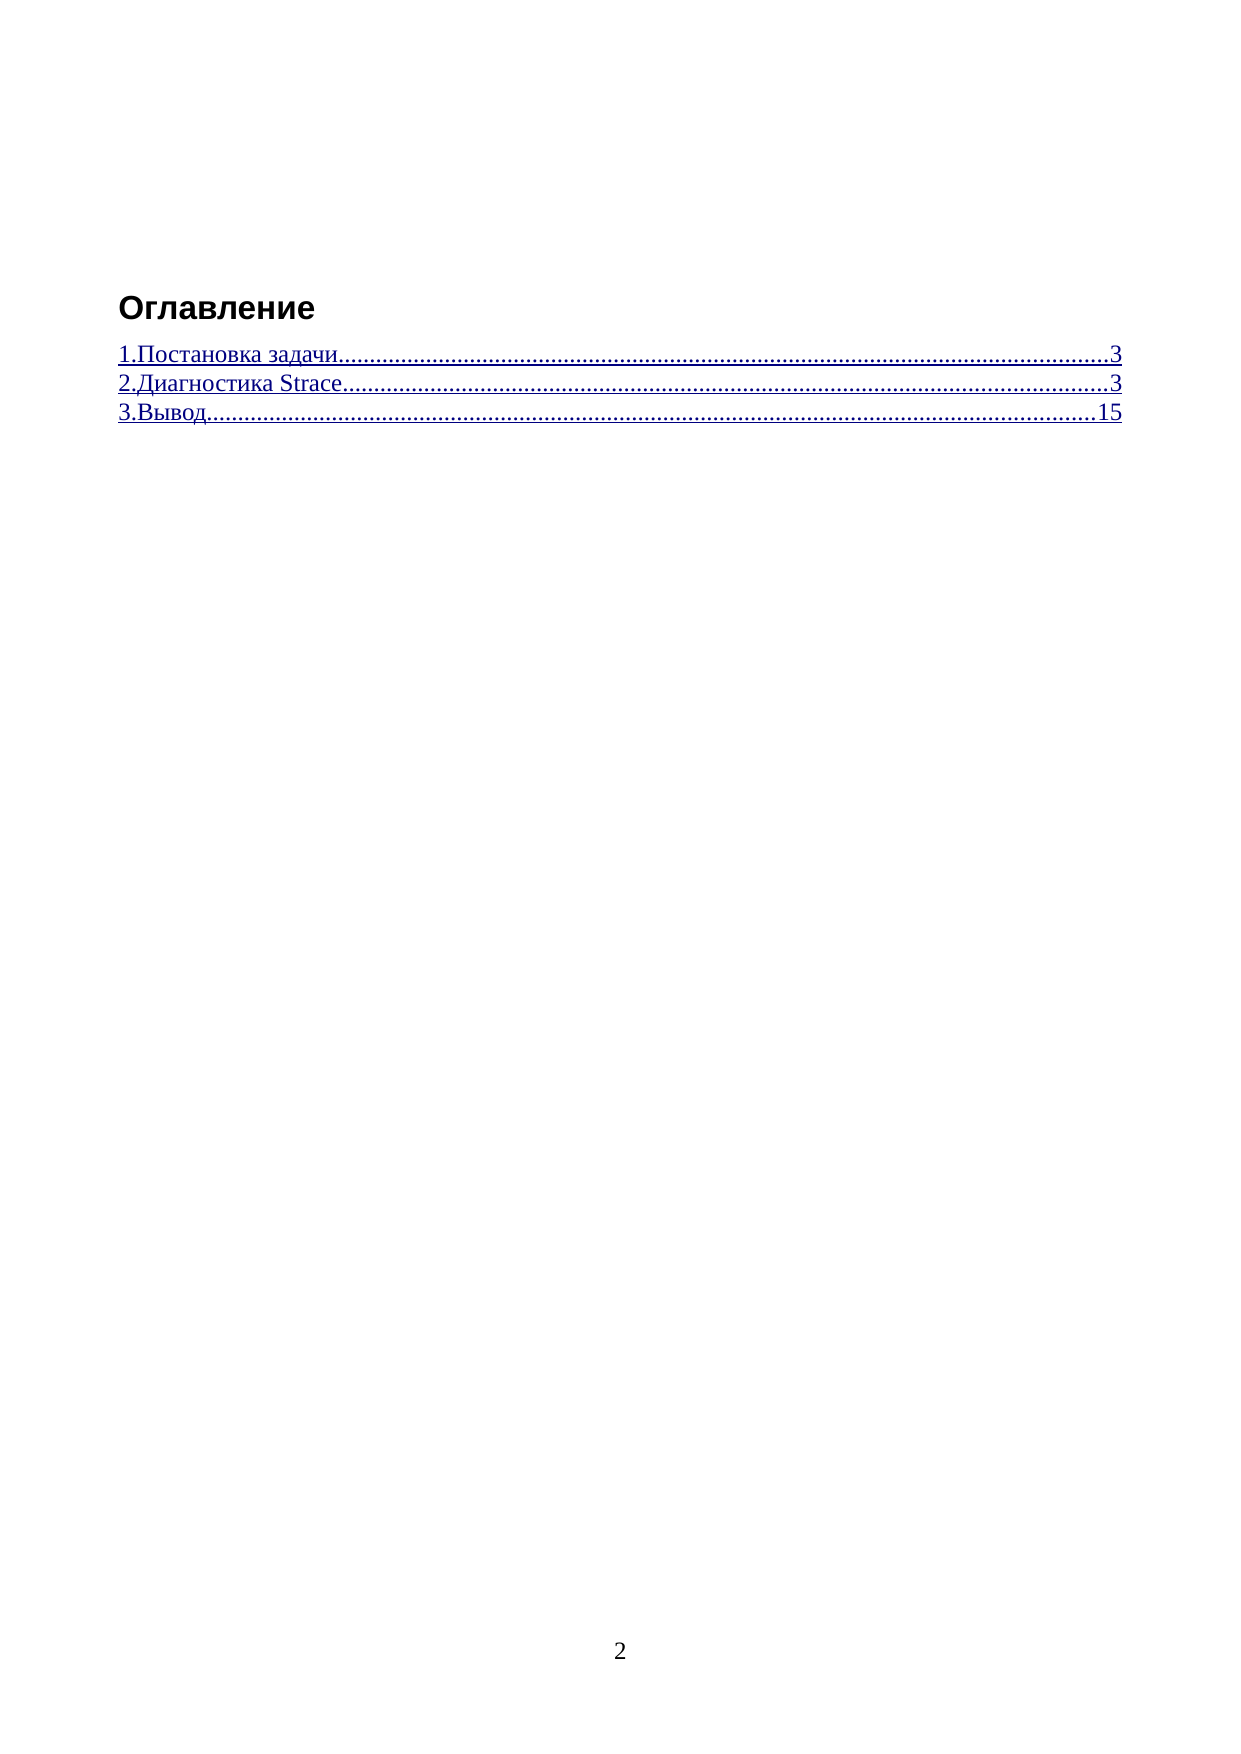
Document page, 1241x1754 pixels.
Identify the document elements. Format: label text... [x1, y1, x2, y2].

text 1.Постановка задачи 3 [118, 339, 1122, 364]
text 3.Вывод 15 [118, 397, 1122, 422]
subtitle Оглавление [118, 288, 1122, 327]
text 2.Диагностика Strace 3 [118, 368, 1122, 393]
